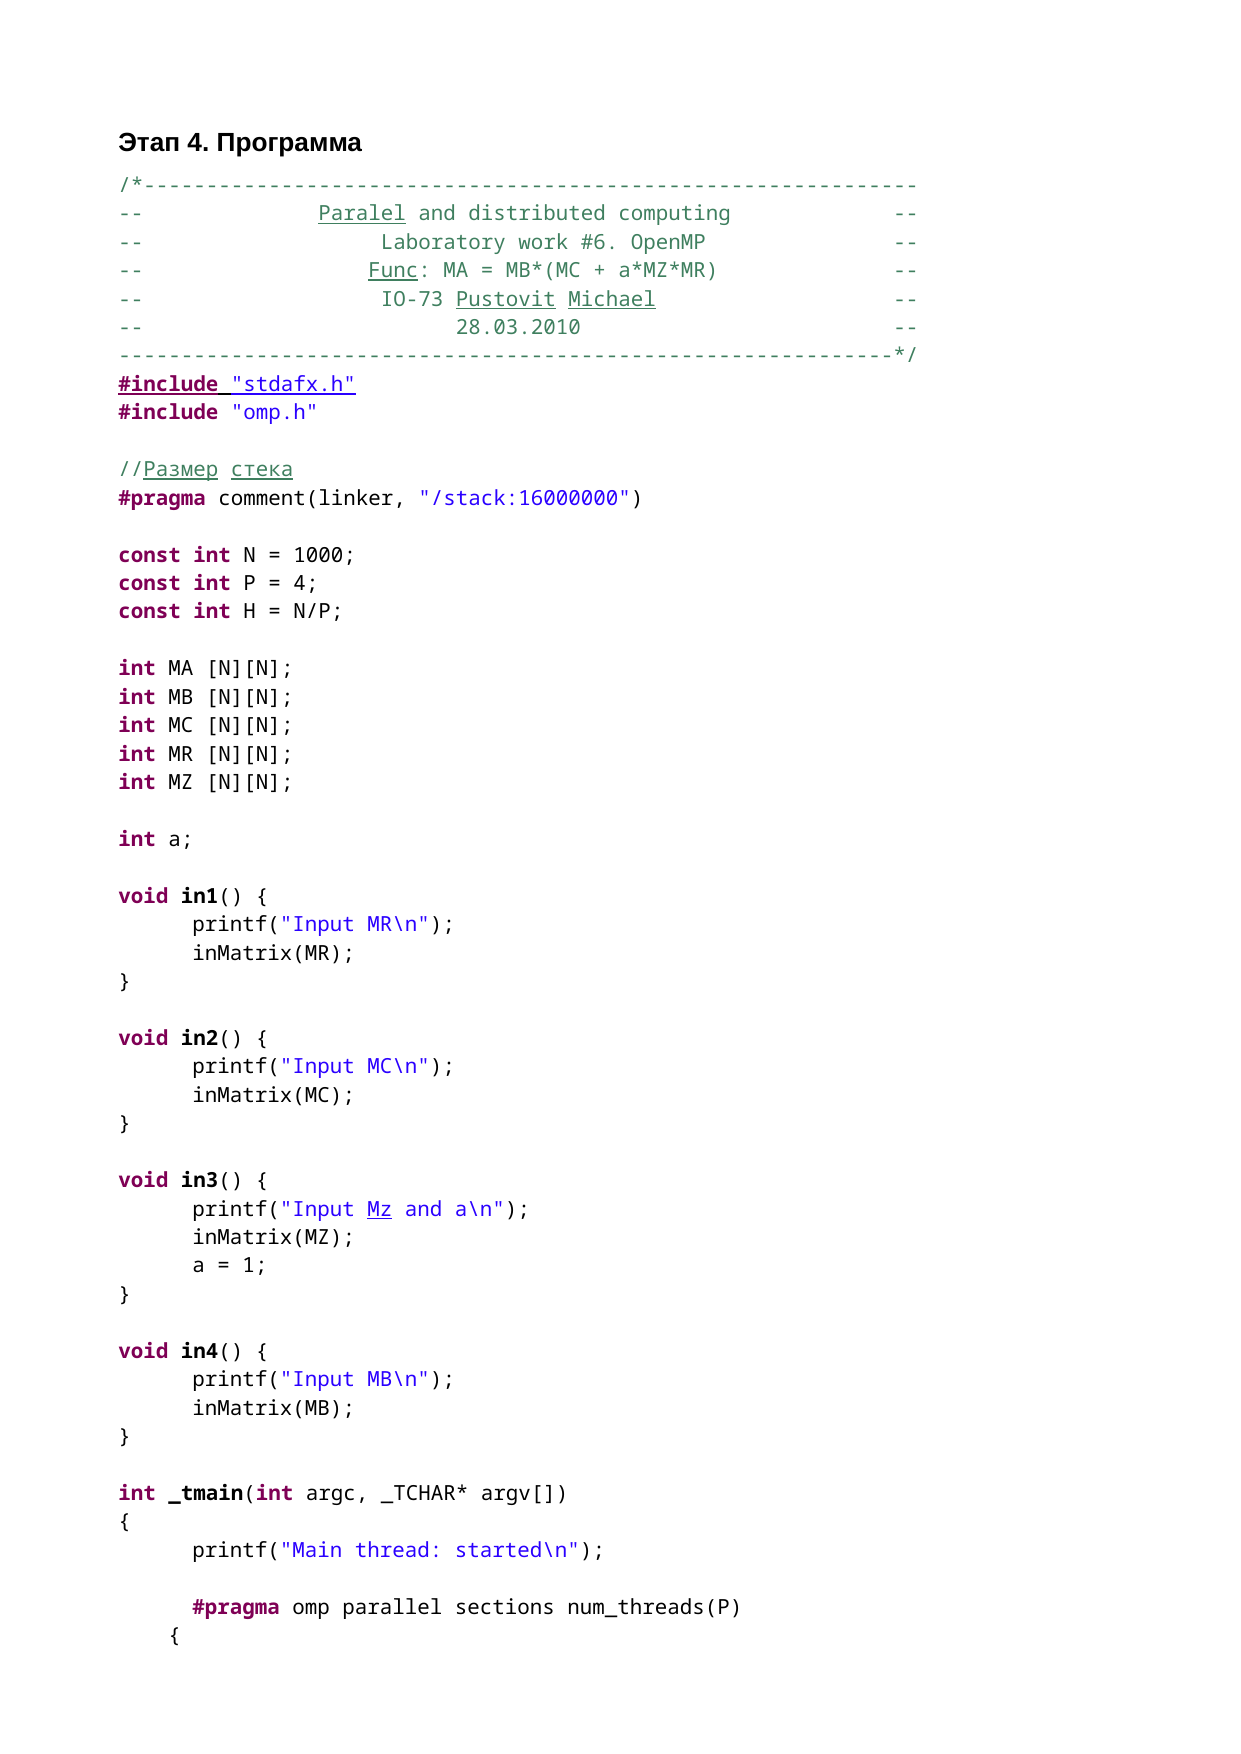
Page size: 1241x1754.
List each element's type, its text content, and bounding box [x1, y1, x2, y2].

text int MC [N][N]; [118, 710, 1122, 739]
text #pragma omp parallel sections num_threads(P) [118, 1592, 1122, 1620]
text void in3() { [118, 1165, 1122, 1194]
text } [118, 1421, 1122, 1450]
text { [118, 1620, 1122, 1649]
text /*-------------------------------------------------------------- [118, 170, 1122, 198]
text #pragma comment(linker, "/stack:16000000") [118, 483, 1122, 511]
text int MZ [N][N]; [118, 767, 1122, 796]
text #include "stdafx.h" [118, 369, 1122, 397]
text printf("Main thread: started\n"); [118, 1535, 1122, 1563]
text const int P = 4; [118, 568, 1122, 597]
text void in2() { [118, 1023, 1122, 1052]
text printf("Input MB\n"); [118, 1364, 1122, 1393]
text a = 1; [118, 1251, 1122, 1279]
text } [118, 966, 1122, 995]
text printf("Input MC\n"); [118, 1052, 1122, 1080]
text --------------------------------------------------------------*/ [118, 341, 1122, 369]
text //Размер стека [118, 454, 1122, 483]
text int MR [N][N]; [118, 739, 1122, 767]
text { [118, 1507, 1122, 1535]
text -- 28.03.2010 -- [118, 312, 1122, 341]
text int a; [118, 824, 1122, 852]
text inMatrix(MR); [118, 938, 1122, 966]
text inMatrix(MB); [118, 1393, 1122, 1421]
text const int N = 1000; [118, 540, 1122, 568]
text -- IO-73 Pustovit Michael -- [118, 284, 1122, 312]
subtitle Этап 4. Программа [118, 127, 1122, 157]
text printf("Input Mz and a\n"); [118, 1194, 1122, 1222]
text inMatrix(MC); [118, 1080, 1122, 1108]
text int MB [N][N]; [118, 682, 1122, 710]
text } [118, 1279, 1122, 1307]
text } [118, 1108, 1122, 1137]
text void in1() { [118, 881, 1122, 909]
text -- Paralel and distributed computing -- [118, 198, 1122, 227]
text const int H = N/P; [118, 597, 1122, 625]
text #include "omp.h" [118, 397, 1122, 426]
text inMatrix(MZ); [118, 1222, 1122, 1251]
text -- Func: MA = MB*(MC + a*MZ*MR) -- [118, 255, 1122, 284]
text printf("Input MR\n"); [118, 909, 1122, 938]
text void in4() { [118, 1336, 1122, 1364]
text int _tmain(int argc, _TCHAR* argv[]) [118, 1478, 1122, 1507]
text -- Laboratory work #6. OpenMP -- [118, 227, 1122, 255]
text int MA [N][N]; [118, 653, 1122, 682]
